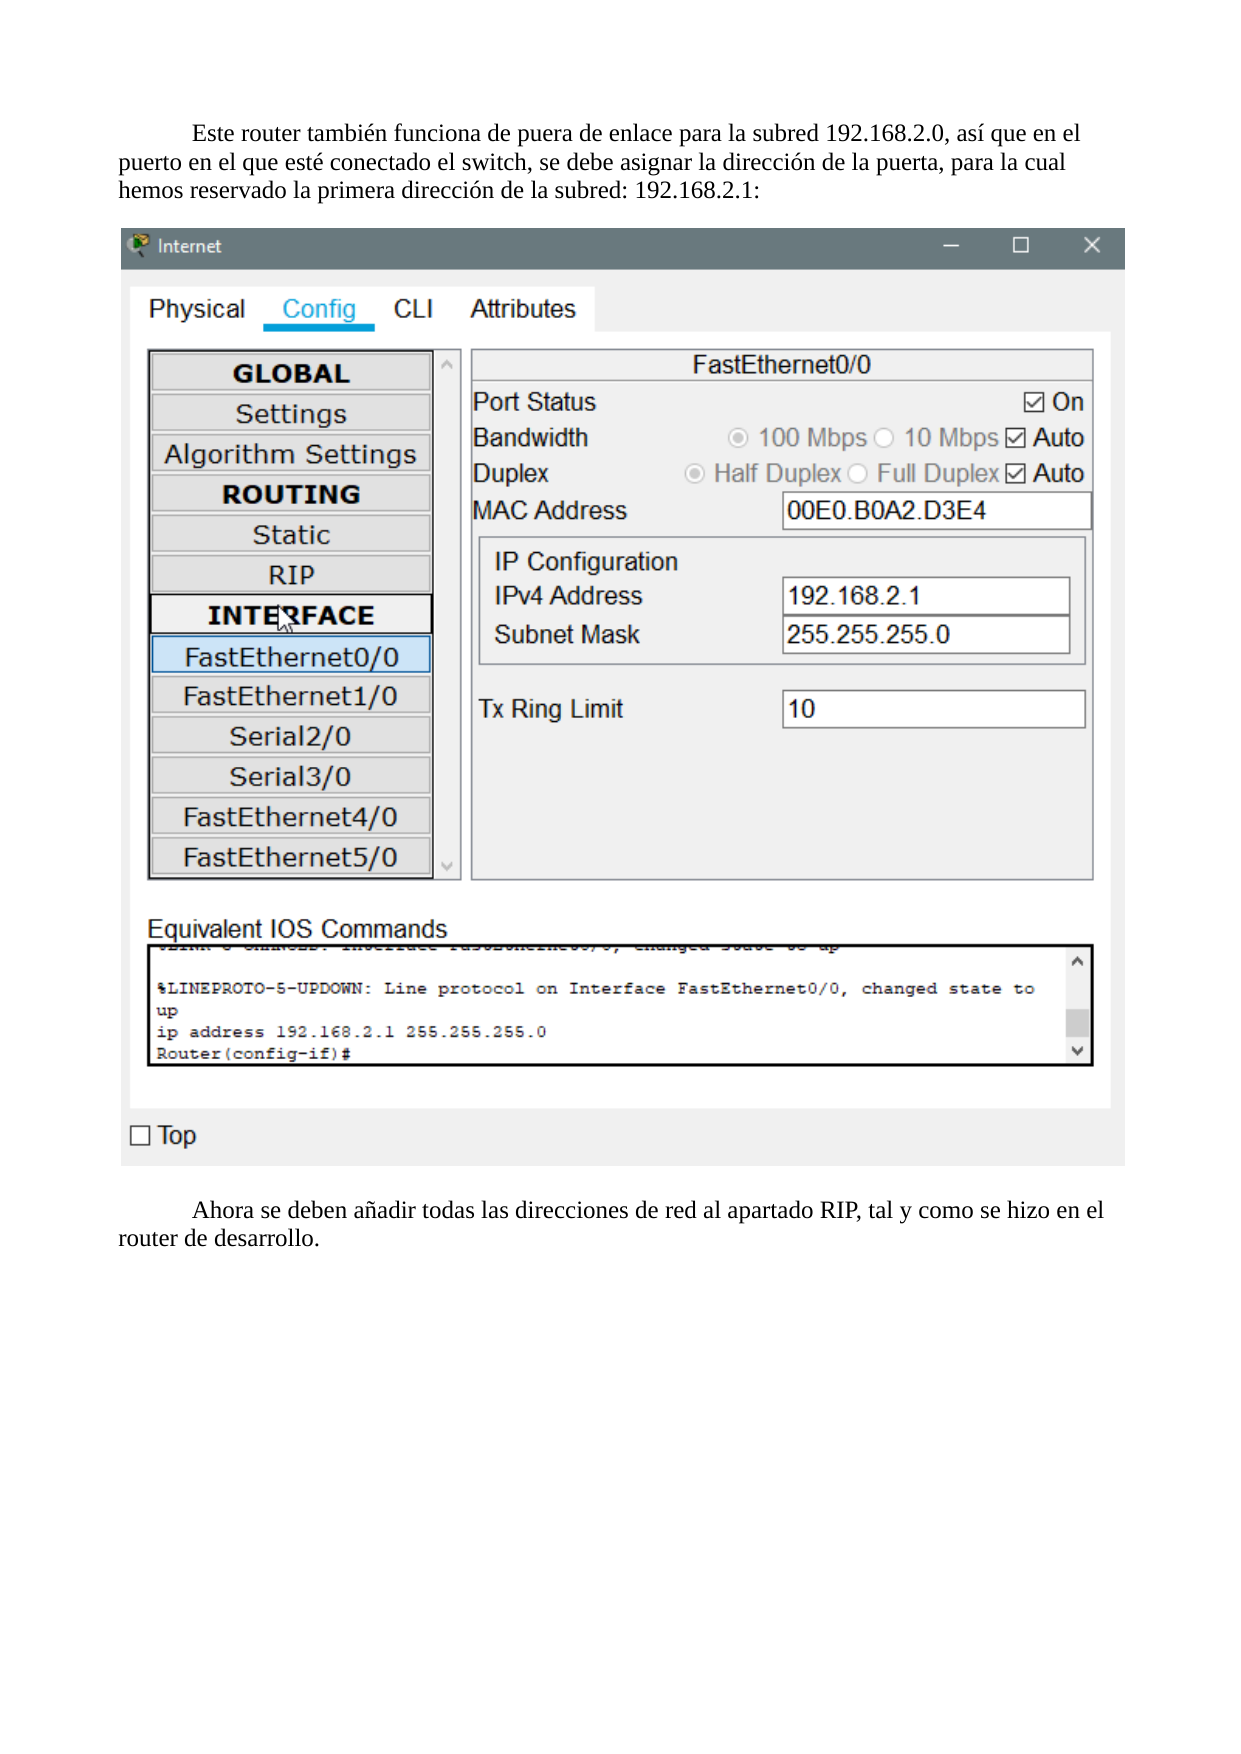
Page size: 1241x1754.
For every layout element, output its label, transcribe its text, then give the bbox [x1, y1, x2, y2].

picture [121, 228, 1125, 1166]
text Este router también funciona de puera de enlace para la subred 192.168.2.0, así que en el puerto en el que esté conectado el switch, se debe asignar la dirección de la puerta, para la cual hemos reservado la primera dirección de la subred: 192.168.2.1: [118, 118, 1122, 204]
text Ahora se deben añadir todas las direcciones de red al apartado RIP, tal y como se hizo en el router de desarrollo. [118, 1195, 1122, 1252]
